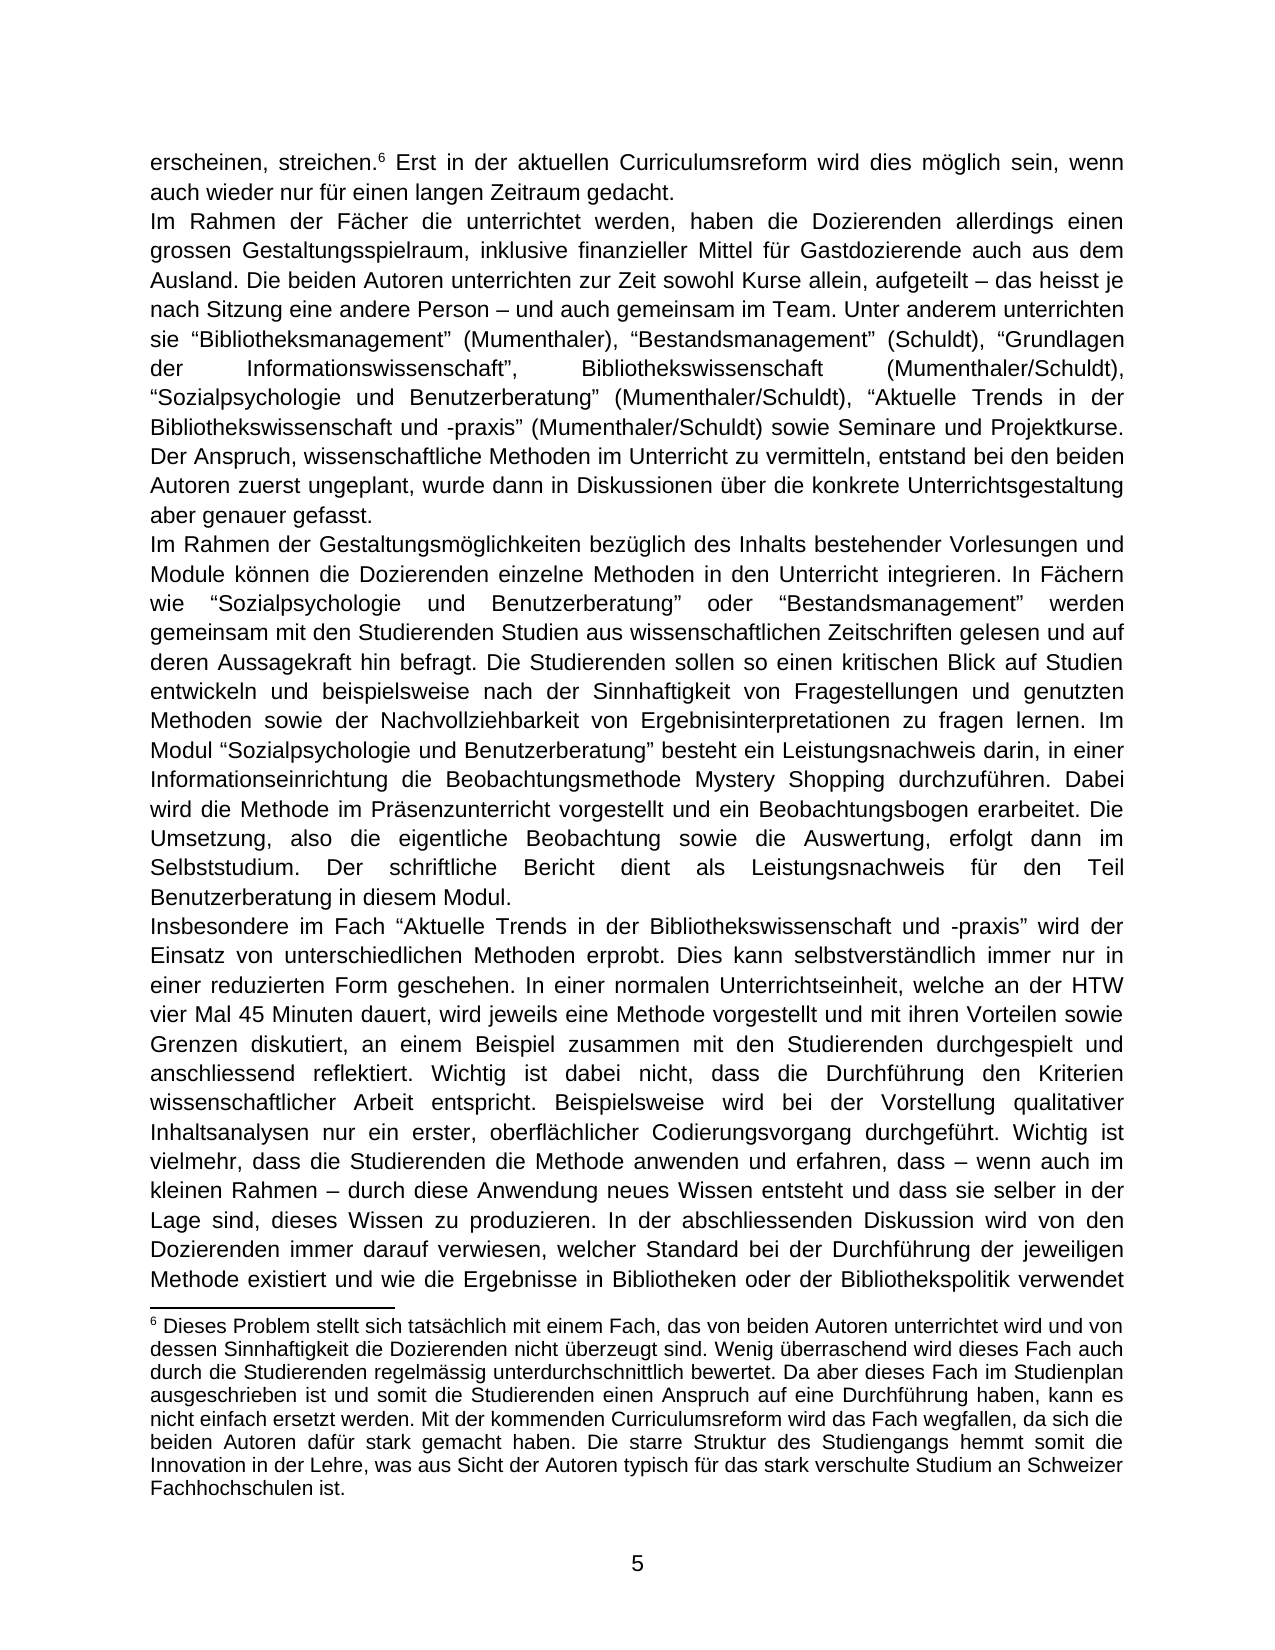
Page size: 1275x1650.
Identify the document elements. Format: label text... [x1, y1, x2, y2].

text Insbesondere im Fach “Aktuelle Trends in der Bibliothekswissenschaft und -praxis” wird der Einsatz von unterschiedlichen Methoden erprobt. Dies kann selbstverständlich immer nur in einer reduzierten Form geschehen. In einer normalen Unterrichtseinheit, welche an der HTW vier Mal 45 Minuten dauert, wird jeweils eine Methode vorgestellt und mit ihren Vorteilen sowie Grenzen diskutiert, an einem Beispiel zusammen mit den Studierenden durchgespielt und anschliessend reflektiert. Wichtig ist dabei nicht, dass die Durchführung den Kriterien wissenschaftlicher Arbeit entspricht. Beispielsweise wird bei der Vorstellung qualitativer Inhaltsanalysen nur ein erster, oberflächlicher Codierungsvorgang durchgeführt. Wichtig ist vielmehr, dass die Studierenden die Methode anwenden und erfahren, dass ‒ wenn auch im kleinen Rahmen ‒ durch diese Anwendung neues Wissen entsteht und dass sie selber in der Lage sind, dieses Wissen zu produzieren. In der abschliessenden Diskussion wird von den Dozierenden immer darauf verwiesen, welcher Standard bei der Durchführung der jeweiligen Methode existiert und wie die Ergebnisse in Bibliotheken oder der Bibliothekspolitik verwendet [150, 914, 1125, 1292]
text Im Rahmen der Fächer die unterrichtet werden, haben die Dozierenden allerdings einen grossen Gestaltungsspielraum, inklusive finanzieller Mittel für Gastdozierende auch aus dem Ausland. Die beiden Autoren unterrichten zur Zeit sowohl Kurse allein, aufgeteilt ‒ das heisst je nach Sitzung eine andere Person ‒ und auch gemeinsam im Team. Unter anderem unterrichten sie “Bibliotheksmanagement” (Mumenthaler), “Bestandsmanagement” (Schuldt), “Grundlagen der Informationswissenschaft”, Bibliothekswissenschaft (Mumenthaler/Schuldt), “Sozialpsychologie und Benutzerberatung” (Mumenthaler/Schuldt), “Aktuelle Trends in der Bibliothekswissenschaft und -praxis” (Mumenthaler/Schuldt) sowie Seminare und Projektkurse. Der Anspruch, wissenschaftliche Methoden im Unterricht zu vermitteln, entstand bei den beiden Autoren zuerst ungeplant, wurde dann in Diskussionen über die konkrete Unterrichtsgestaltung aber genauer gefasst. [150, 209, 1125, 528]
text Dieses Problem stellt sich tatsächlich mit einem Fach, das von beiden Autoren unterrichtet wird und von dessen Sinnhaftigkeit die Dozierenden nicht überzeugt sind. Wenig überraschend wird dieses Fach auch durch die Studierenden regelmässig unterdurchschnittlich bewertet. Da aber dieses Fach im Studienplan ausgeschrieben ist und somit die Studierenden einen Anspruch auf eine Durchführung haben, kann es nicht einfach ersetzt werden. Mit der kommenden Curriculumsreform wird das Fach wegfallen, da sich die beiden Autoren dafür stark gemacht haben. Die starre Struktur des Studiengangs hemmt somit die Innovation in der Lehre, was aus Sicht der Autoren typisch für das stark verschulte Studium an Schweizer Fachhochschulen ist. [150, 1314, 1125, 1500]
text erscheinen, streichen. Erst in der aktuellen Curriculumsreform wird dies möglich sein, wenn auch wieder nur für einen langen Zeitraum gedacht. [150, 150, 1125, 205]
text Im Rahmen der Gestaltungsmöglichkeiten bezüglich des Inhalts bestehender Vorlesungen und Module können die Dozierenden einzelne Methoden in den Unterricht integrieren. In Fächern wie “Sozialpsychologie und Benutzerberatung” oder “Bestandsmanagement” werden gemeinsam mit den Studierenden Studien aus wissenschaftlichen Zeitschriften gelesen und auf deren Aussagekraft hin befragt. Die Studierenden sollen so einen kritischen Blick auf Studien entwickeln und beispielsweise nach der Sinnhaftigkeit von Fragestellungen und genutzten Methoden sowie der Nachvollziehbarkeit von Ergebnisinterpretationen zu fragen lernen. Im Modul “Sozialpsychologie und Benutzerberatung” besteht ein Leistungsnachweis darin, in einer Informationseinrichtung die Beobachtungsmethode Mystery Shopping durchzuführen. Dabei wird die Methode im Präsenzunterricht vorgestellt und ein Beobachtungsbogen erarbeitet. Die Umsetzung, also die eigentliche Beobachtung sowie die Auswertung, erfolgt dann im Selbststudium. Der schriftliche Bericht dient als Leistungsnachweis für den Teil Benutzerberatung in diesem Modul. [150, 532, 1125, 910]
